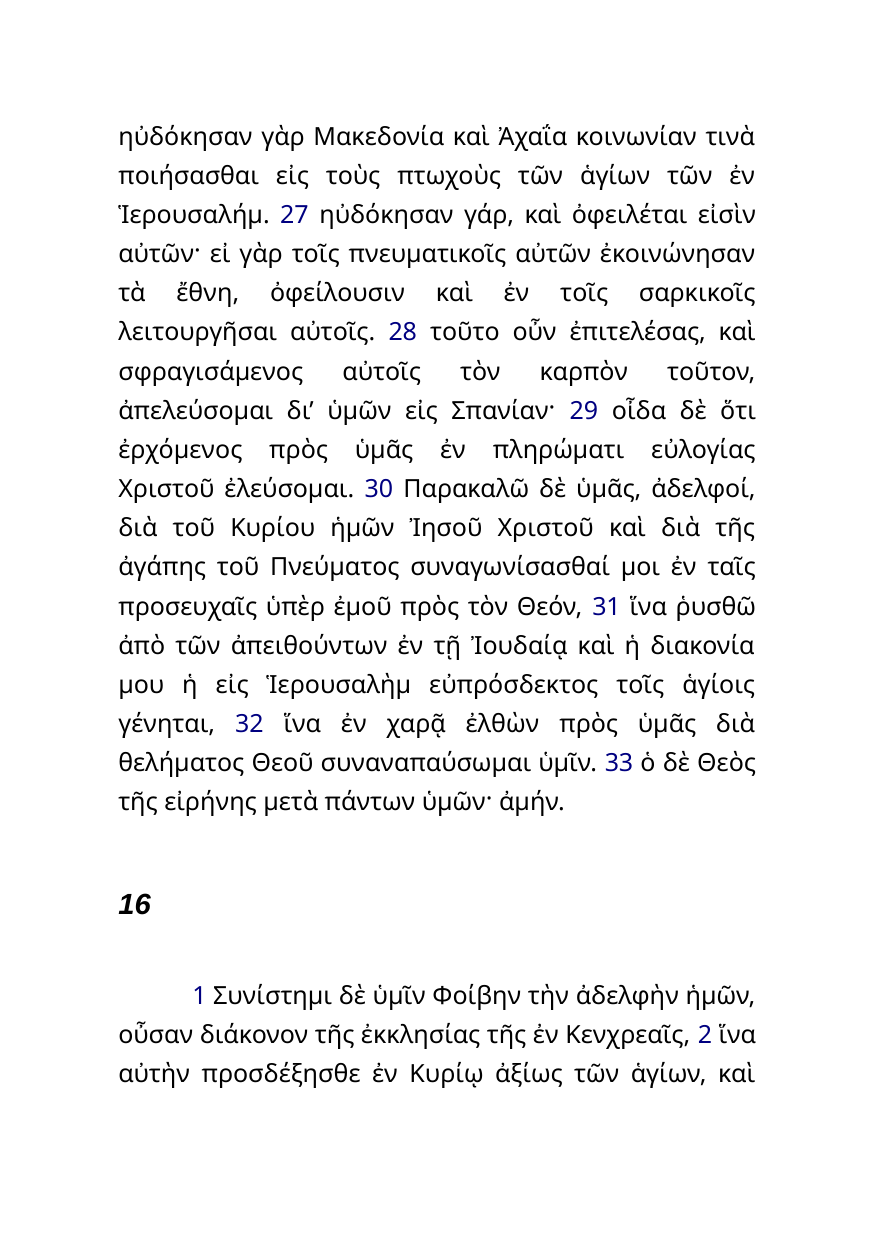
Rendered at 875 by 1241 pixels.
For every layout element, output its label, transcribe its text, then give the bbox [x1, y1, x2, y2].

text ηὐδόκησαν γὰρ Μακεδονία καὶ Ἀχαΐα κοινωνίαν τινὰ ποιήσασθαι εἰς τοὺς πτωχοὺς τῶν ἁγίων τῶν ἐν Ἱερουσαλήμ. 27 ηὐδόκησαν γάρ, καὶ ὀφειλέται εἰσὶν αὐτῶν· εἰ γὰρ τοῖς πνευματικοῖς αὐτῶν ἐκοινώνησαν τὰ ἔθνη, ὀφείλουσιν καὶ ἐν τοῖς σαρκικοῖς λειτουργῆσαι αὐτοῖς. 28 τοῦτο οὖν ἐπιτελέσας, καὶ σφραγισάμενος αὐτοῖς τὸν καρπὸν τοῦτον, ἀπελεύσομαι δι’ ὑμῶν εἰς Σπανίαν· 29 οἶδα δὲ ὅτι ἐρχόμενος πρὸς ὑμᾶς ἐν πληρώματι εὐλογίας Χριστοῦ ἐλεύσομαι. 30 Παρακαλῶ δὲ ὑμᾶς, ἀδελφοί, διὰ τοῦ Κυρίου ἡμῶν Ἰησοῦ Χριστοῦ καὶ διὰ τῆς ἀγάπης τοῦ Πνεύματος συναγωνίσασθαί μοι ἐν ταῖς προσευχαῖς ὑπὲρ ἐμοῦ πρὸς τὸν Θεόν, 31 ἵνα ῥυσθῶ ἀπὸ τῶν ἀπειθούντων ἐν τῇ Ἰουδαίᾳ καὶ ἡ διακονία μου ἡ εἰς Ἱερουσαλὴμ εὐπρόσδεκτος τοῖς ἁγίοις γένηται, 32 ἵνα ἐν χαρᾷ ἐλθὼν πρὸς ὑμᾶς διὰ θελήματος Θεοῦ συναναπαύσωμαι ὑμῖν. 33 ὁ δὲ Θεὸς τῆς εἰρήνης μετὰ πάντων ὑμῶν· ἀμήν. [118, 118, 756, 818]
text 1 Συνίστημι δὲ ὑμῖν Φοίβην τὴν ἀδελφὴν ἡμῶν, οὖσαν διάκονον τῆς ἐκκλησίας τῆς ἐν Κενχρεαῖς, 2 ἵνα αὐτὴν προσδέξησθε ἐν Κυρίῳ ἀξίως τῶν ἁγίων, καὶ [118, 977, 756, 1090]
subtitle 16 [118, 887, 756, 921]
